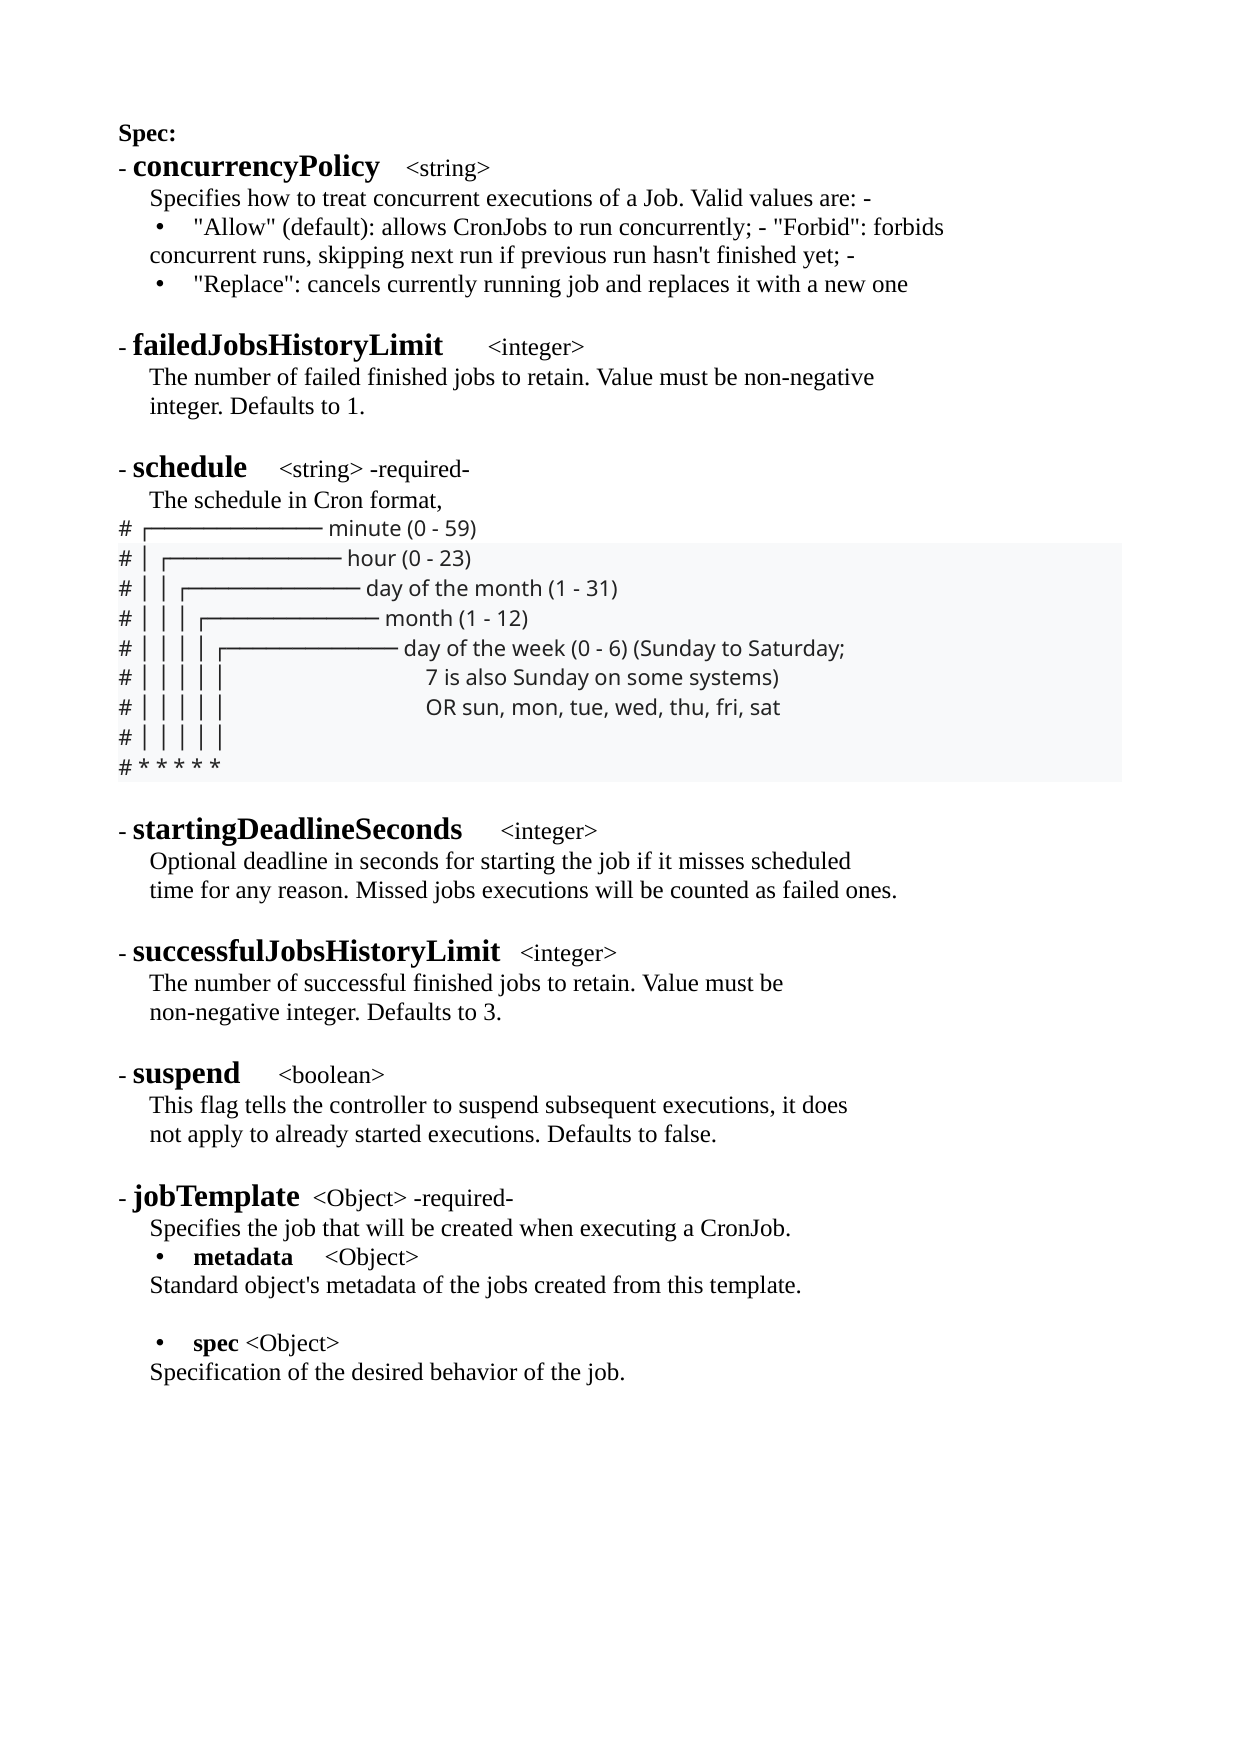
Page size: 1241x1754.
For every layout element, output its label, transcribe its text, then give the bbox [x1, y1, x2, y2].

text # * * * * * [118, 752, 1122, 782]
text Specifies the job that will be created when executing a CronJob. [118, 1213, 1122, 1242]
text - jobTemplate <Object> -required- [118, 1177, 1122, 1213]
text # │ │ │ │ ┌───────────── day of the week (0 - 6) (Sunday to Saturday; [118, 633, 1122, 662]
text Specifies how to treat concurrent executions of a Job. Valid values are: - [118, 183, 1122, 212]
text # │ │ ┌───────────── day of the month (1 - 31) [118, 573, 1122, 603]
text not apply to already started executions. Defaults to false. [118, 1119, 1122, 1148]
list "Replace": cancels currently running job and replaces it with a new one [156, 269, 1122, 298]
text # │ ┌───────────── hour (0 - 23) [118, 543, 1122, 573]
text integer. Defaults to 1. [118, 391, 1122, 420]
text - schedule <string> -required- [118, 449, 1122, 485]
text The number of successful finished jobs to retain. Value must be [118, 968, 1122, 997]
text The schedule in Cron format, [118, 485, 1122, 513]
text - suspend <boolean> [118, 1055, 1122, 1091]
text - failedJobsHistoryLimit <integer> [118, 327, 1122, 362]
text Standard object's metadata of the jobs created from this template. [118, 1270, 1122, 1299]
text # │ │ │ │ │ [118, 722, 1122, 752]
list spec <Object> [156, 1328, 1122, 1357]
text Specification of the desired behavior of the job. [118, 1357, 1122, 1385]
text - startingDeadlineSeconds <integer> [118, 810, 1122, 846]
text - concurrencyPolicy <string> [118, 147, 1122, 183]
text Spec: [118, 118, 1122, 147]
text # │ │ │ │ │ OR sun, mon, tue, wed, thu, fri, sat [118, 692, 1122, 722]
text The number of failed finished jobs to retain. Value must be non-negative [118, 362, 1122, 391]
text # ┌───────────── minute (0 - 59) [118, 513, 1122, 543]
text # │ │ │ │ │ 7 is also Sunday on some systems) [118, 662, 1122, 692]
list metadata <Object> [156, 1242, 1122, 1270]
text # │ │ │ ┌───────────── month (1 - 12) [118, 603, 1122, 633]
text concurrent runs, skipping next run if previous run hasn't finished yet; - [118, 240, 1122, 269]
text time for any reason. Missed jobs executions will be counted as failed ones. [118, 875, 1122, 904]
list "Allow" (default): allows CronJobs to run concurrently; - "Forbid": forbids [156, 212, 1122, 240]
text non-negative integer. Defaults to 3. [118, 997, 1122, 1026]
text This flag tells the controller to suspend subsequent executions, it does [118, 1091, 1122, 1119]
text - successfulJobsHistoryLimit <integer> [118, 932, 1122, 968]
text Optional deadline in seconds for starting the job if it misses scheduled [118, 846, 1122, 875]
